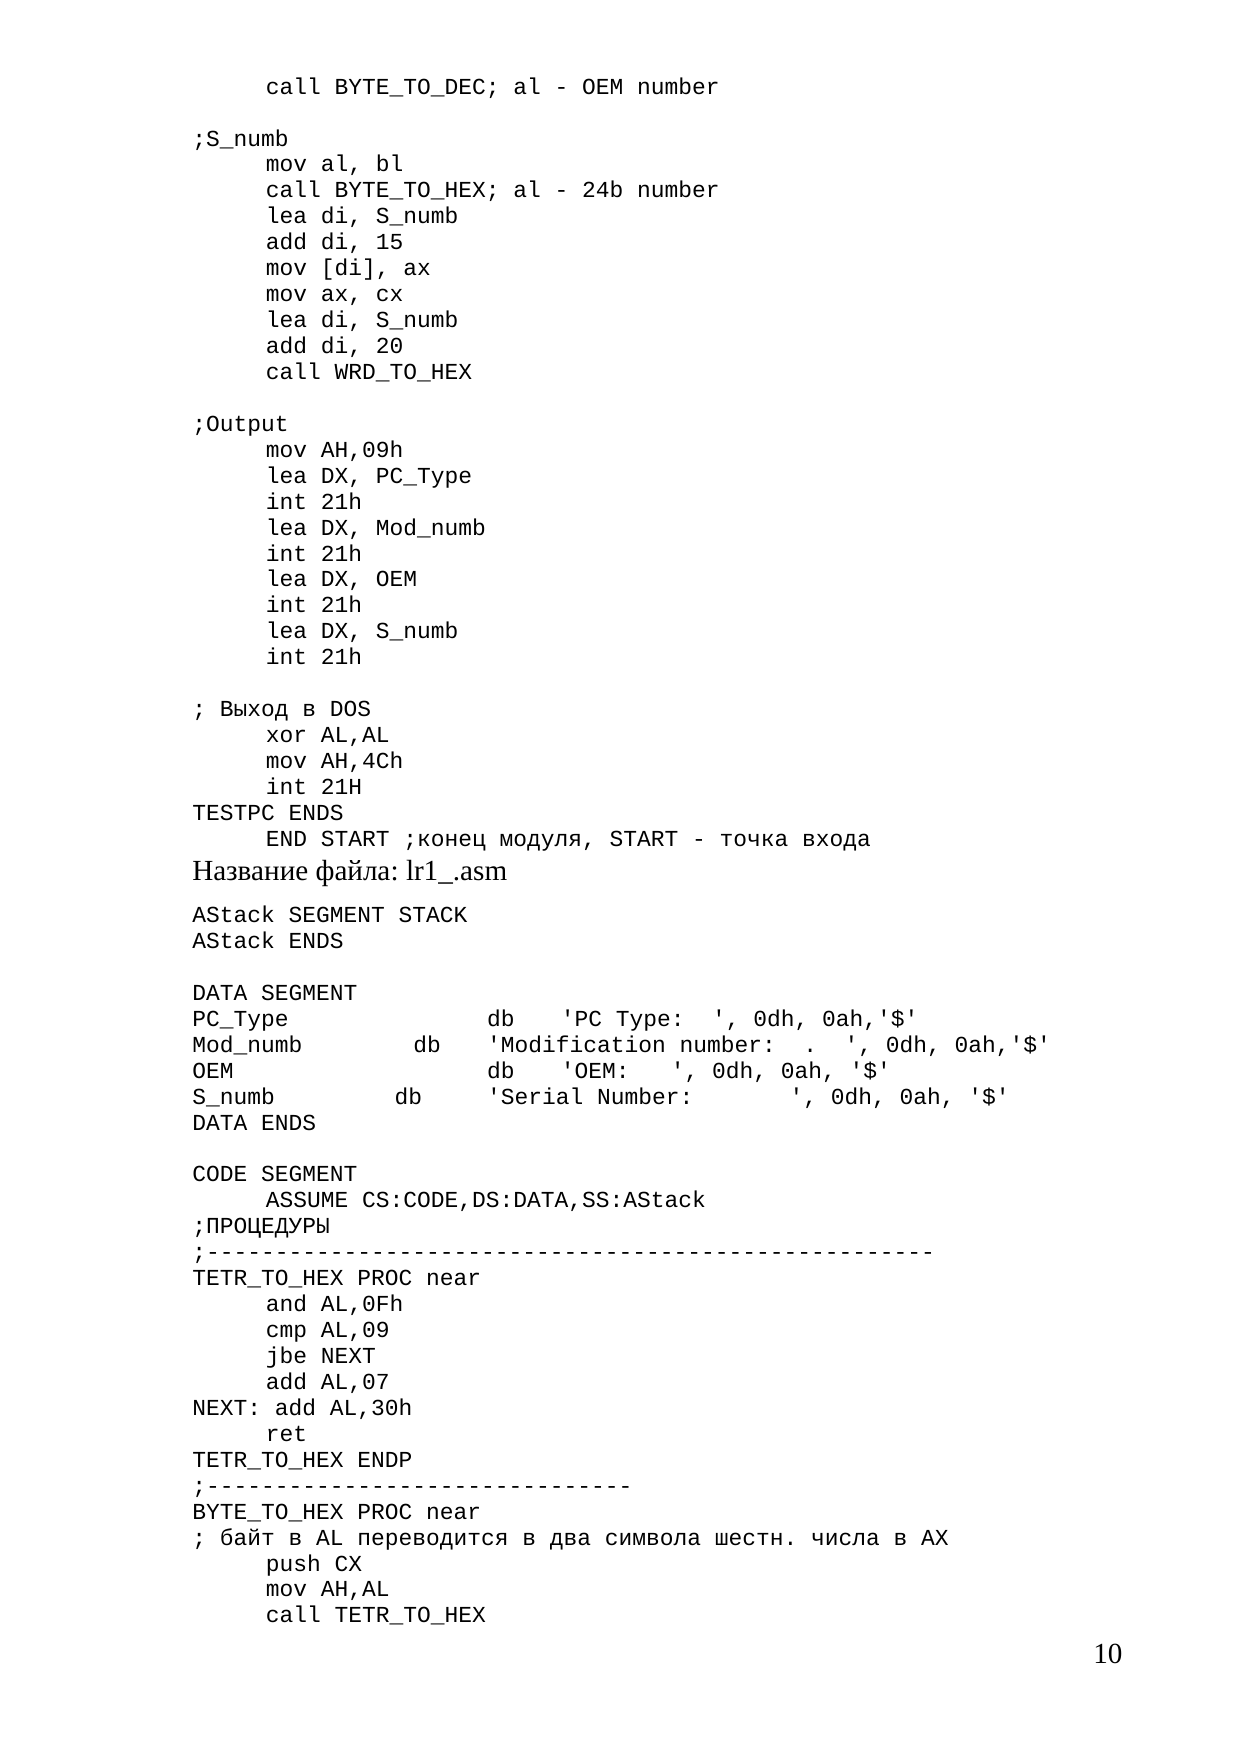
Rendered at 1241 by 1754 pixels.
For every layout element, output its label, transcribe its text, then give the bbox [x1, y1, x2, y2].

text int 21h [118, 594, 1122, 620]
text END START ;конец модуля, START - точка входа [118, 827, 1122, 853]
text lea DX, PC_Type [118, 464, 1122, 490]
text jbe NEXT [118, 1344, 1122, 1370]
text xor AL,AL [118, 723, 1122, 749]
text NEXT: add AL,30h [118, 1396, 1122, 1422]
text TESTPC ENDS [118, 801, 1122, 827]
text lea DX, Mod_numb [118, 516, 1122, 542]
text Mod_numb db 'Modification number: . ', 0dh, 0ah,'$' [118, 1033, 1122, 1059]
text call WRD_TO_HEX [118, 360, 1122, 386]
text ;------------------------------- [118, 1474, 1122, 1500]
text call BYTE_TO_HEX; al - 24b number [118, 179, 1122, 205]
text lea DX, OEM [118, 568, 1122, 594]
text ;ПРОЦЕДУРЫ [118, 1215, 1122, 1241]
text add di, 15 [118, 231, 1122, 257]
text lea di, S_numb [118, 308, 1122, 334]
text mov ax, cx [118, 282, 1122, 308]
text ret [118, 1422, 1122, 1448]
text and AL,0Fh [118, 1292, 1122, 1318]
text lea di, S_numb [118, 205, 1122, 231]
text lea DX, S_numb [118, 620, 1122, 646]
text call BYTE_TO_DEC; al - OEM number [118, 75, 1122, 101]
text int 21h [118, 490, 1122, 516]
text BYTE_TO_HEX PROC near [118, 1500, 1122, 1526]
text CODE SEGMENT [118, 1163, 1122, 1189]
text mov al, bl [118, 153, 1122, 179]
text cmp AL,09 [118, 1318, 1122, 1344]
text ASSUME CS:CODE,DS:DATA,SS:AStack [118, 1189, 1122, 1215]
text push CX [118, 1552, 1122, 1578]
text TETR_TO_HEX PROC near [118, 1267, 1122, 1292]
text ; байт в AL переводится в два символа шестн. числа в AX [118, 1526, 1122, 1552]
text DATA ENDS [118, 1111, 1122, 1137]
text ;S_numb [118, 127, 1122, 153]
text add di, 20 [118, 334, 1122, 360]
text OEM db 'OEM: ', 0dh, 0ah, '$' [118, 1059, 1122, 1085]
text int 21H [118, 775, 1122, 801]
text ;Output [118, 412, 1122, 438]
text mov AH,AL [118, 1578, 1122, 1604]
text mov [di], ax [118, 257, 1122, 282]
text Название файла: lr1_.asm [118, 853, 1122, 887]
text PC_Type db 'PC Type: ', 0dh, 0ah,'$' [118, 1007, 1122, 1033]
text mov AH,09h [118, 438, 1122, 464]
text add AL,07 [118, 1370, 1122, 1396]
text DATA SEGMENT [118, 981, 1122, 1007]
text ; Выход в DOS [118, 697, 1122, 723]
text int 21h [118, 542, 1122, 568]
text S_numb db 'Serial Number: ', 0dh, 0ah, '$' [118, 1085, 1122, 1111]
text TETR_TO_HEX ENDP [118, 1448, 1122, 1474]
text AStack SEGMENT STACK [118, 903, 1122, 929]
text ;----------------------------------------------------- [118, 1241, 1122, 1267]
text int 21h [118, 646, 1122, 672]
text AStack ENDS [118, 929, 1122, 955]
text mov AH,4Ch [118, 749, 1122, 775]
text call TETR_TO_HEX [118, 1604, 1122, 1630]
